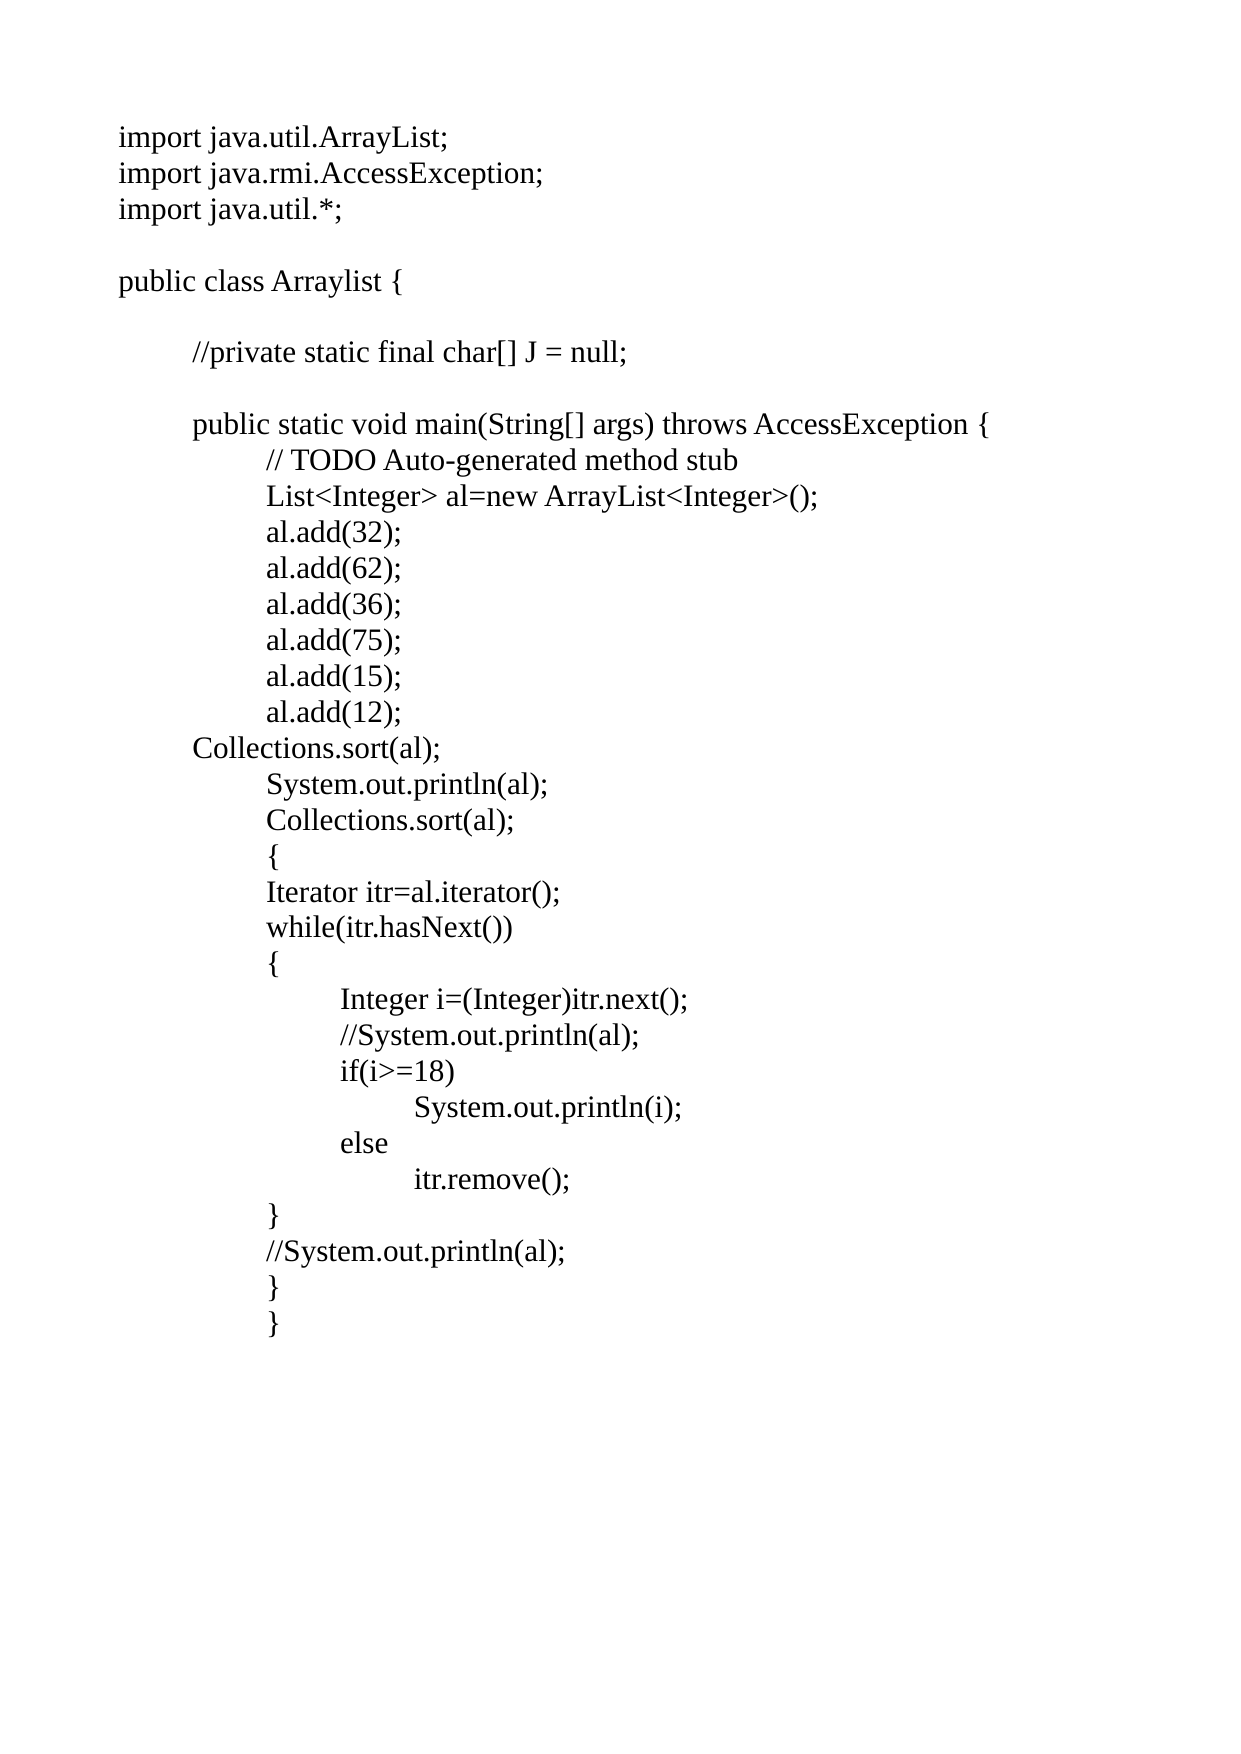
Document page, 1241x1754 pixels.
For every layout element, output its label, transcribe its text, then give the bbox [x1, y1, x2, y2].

text import java.util.*; [118, 190, 1122, 226]
text al.add(75); [118, 621, 1122, 657]
text al.add(15); [118, 657, 1122, 693]
text Collections.sort(al); [118, 729, 1122, 765]
text public static void main(String[] args) throws AccessException { [118, 406, 1122, 442]
text //System.out.println(al); [118, 1232, 1122, 1268]
text al.add(12); [118, 693, 1122, 729]
text //private static final char[] J = null; [118, 334, 1122, 370]
text public class Arraylist { [118, 262, 1122, 298]
text Iterator itr=al.iterator(); [118, 873, 1122, 909]
text al.add(36); [118, 585, 1122, 621]
text import java.rmi.AccessException; [118, 154, 1122, 190]
text al.add(32); [118, 513, 1122, 549]
text System.out.println(i); [118, 1088, 1122, 1124]
text } [118, 1268, 1122, 1304]
text itr.remove(); [118, 1160, 1122, 1196]
text { [118, 945, 1122, 981]
text while(itr.hasNext()) [118, 909, 1122, 945]
text Integer i=(Integer)itr.next(); [118, 981, 1122, 1017]
text //System.out.println(al); [118, 1017, 1122, 1052]
text import java.util.ArrayList; [118, 118, 1122, 154]
text else [118, 1124, 1122, 1160]
text { [118, 837, 1122, 873]
text al.add(62); [118, 549, 1122, 585]
text } [118, 1196, 1122, 1232]
text List<Integer> al=new ArrayList<Integer>(); [118, 477, 1122, 513]
text if(i>=18) [118, 1052, 1122, 1088]
text } [118, 1304, 1122, 1340]
text System.out.println(al); [118, 765, 1122, 801]
text // TODO Auto-generated method stub [118, 442, 1122, 477]
text Collections.sort(al); [118, 801, 1122, 837]
